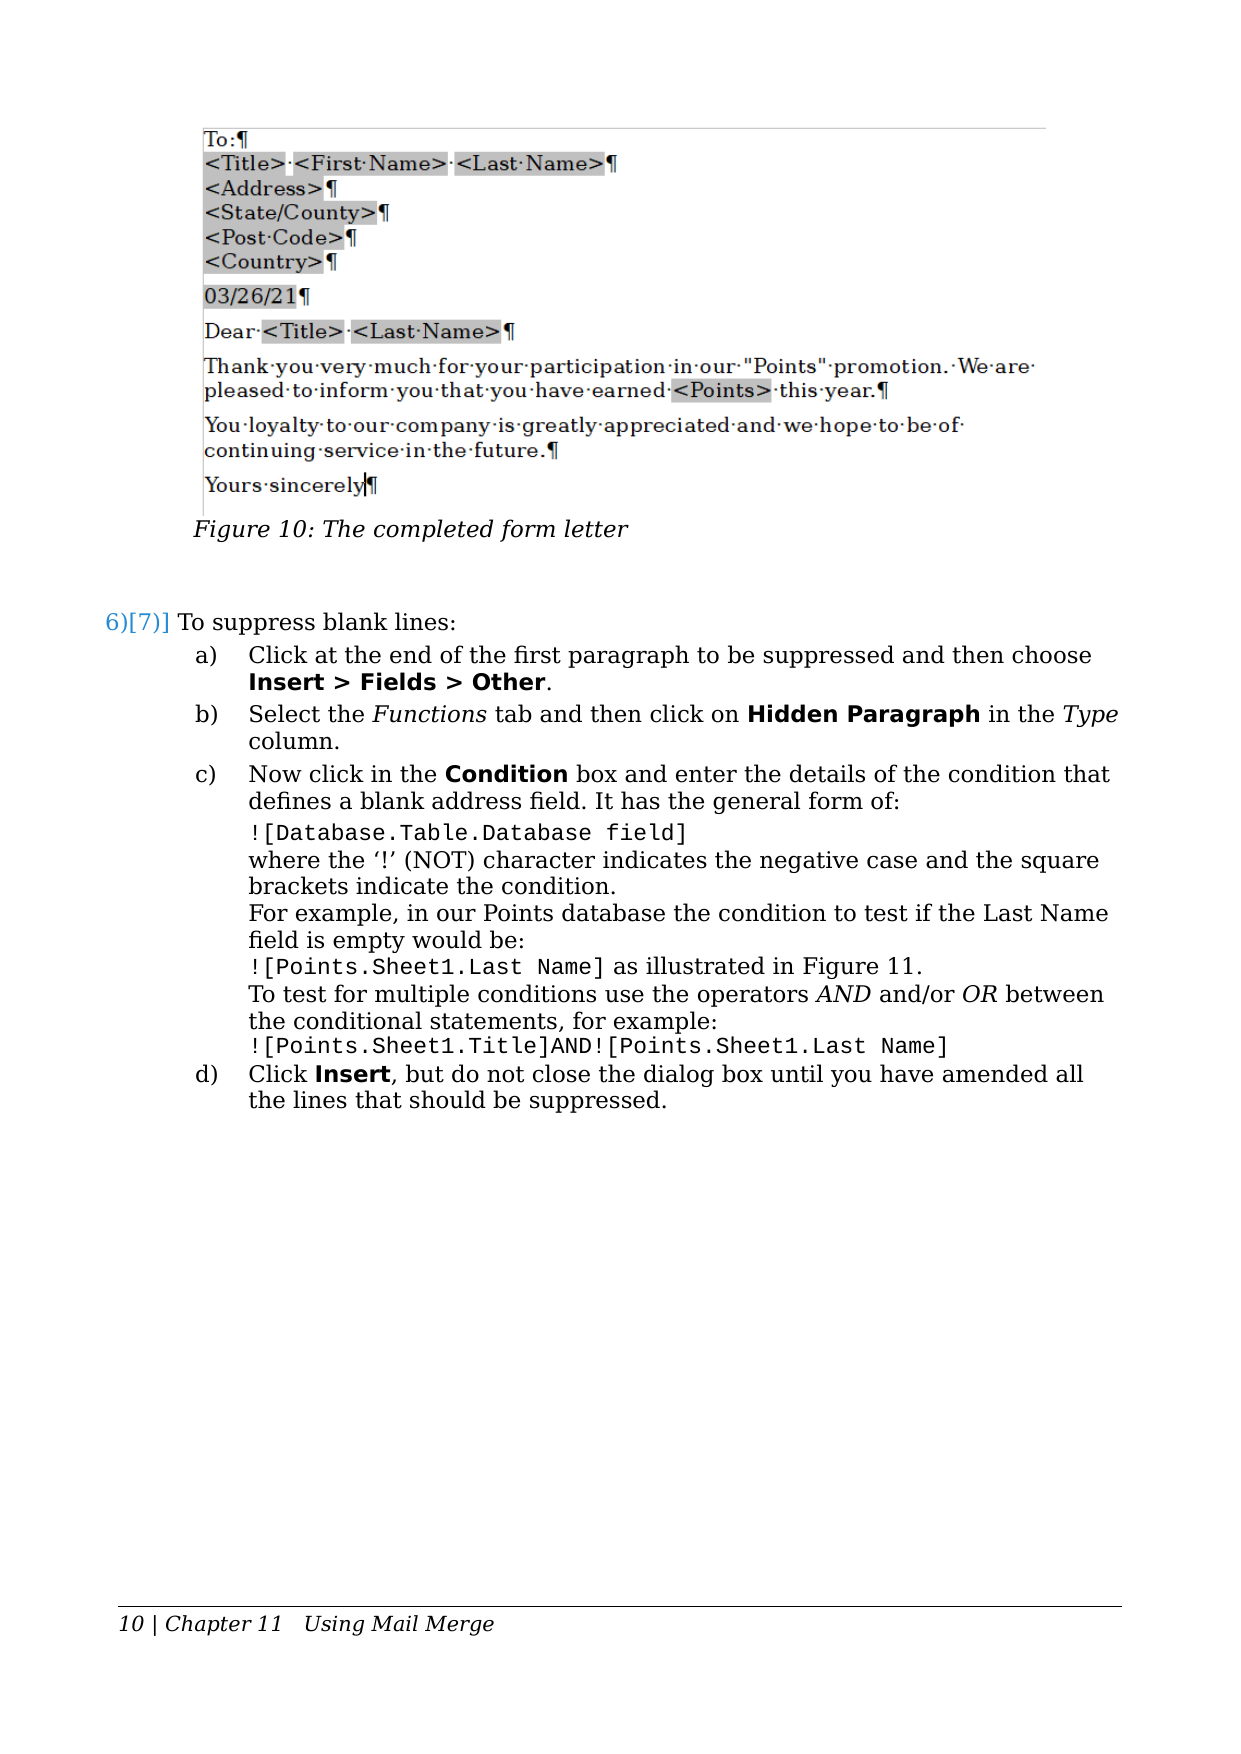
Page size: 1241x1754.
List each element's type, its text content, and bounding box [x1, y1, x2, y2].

list Select the Functions tab and then click on Hidden Paragraph in the Type column. [195, 702, 1122, 755]
list ![Database.Table.Database field] [248, 821, 1122, 847]
list where the ‘!’ (NOT) character indicates the negative case and the square brackets indicate the condition. [248, 847, 1122, 900]
picture [193, 118, 1046, 516]
list For example, in our Points database the condition to test if the Last Name field is empty would be: [248, 900, 1122, 953]
list Click Insert, but do not close the dialog box until you have amended all the lines that should be suppressed. [195, 1061, 1122, 1114]
list Click at the end of the first paragraph to be suppressed and then choose Insert > Fields > Other. [195, 642, 1122, 695]
text Figure 10: The completed form letter [193, 118, 1047, 542]
list ![Points.Sheet1.Title]AND![Points.Sheet1.Last Name] [248, 1035, 1122, 1061]
list ![Points.Sheet1.Last Name] as illustrated in Figure 11. [248, 953, 1122, 982]
list To test for multiple conditions use the operators AND and/or OR between the conditional statements, for example: [248, 982, 1122, 1035]
list Now click in the Condition box and enter the details of the condition that defines a blank address field. It has the general form of: [195, 761, 1122, 814]
list To suppress blank lines: [177, 609, 1122, 636]
